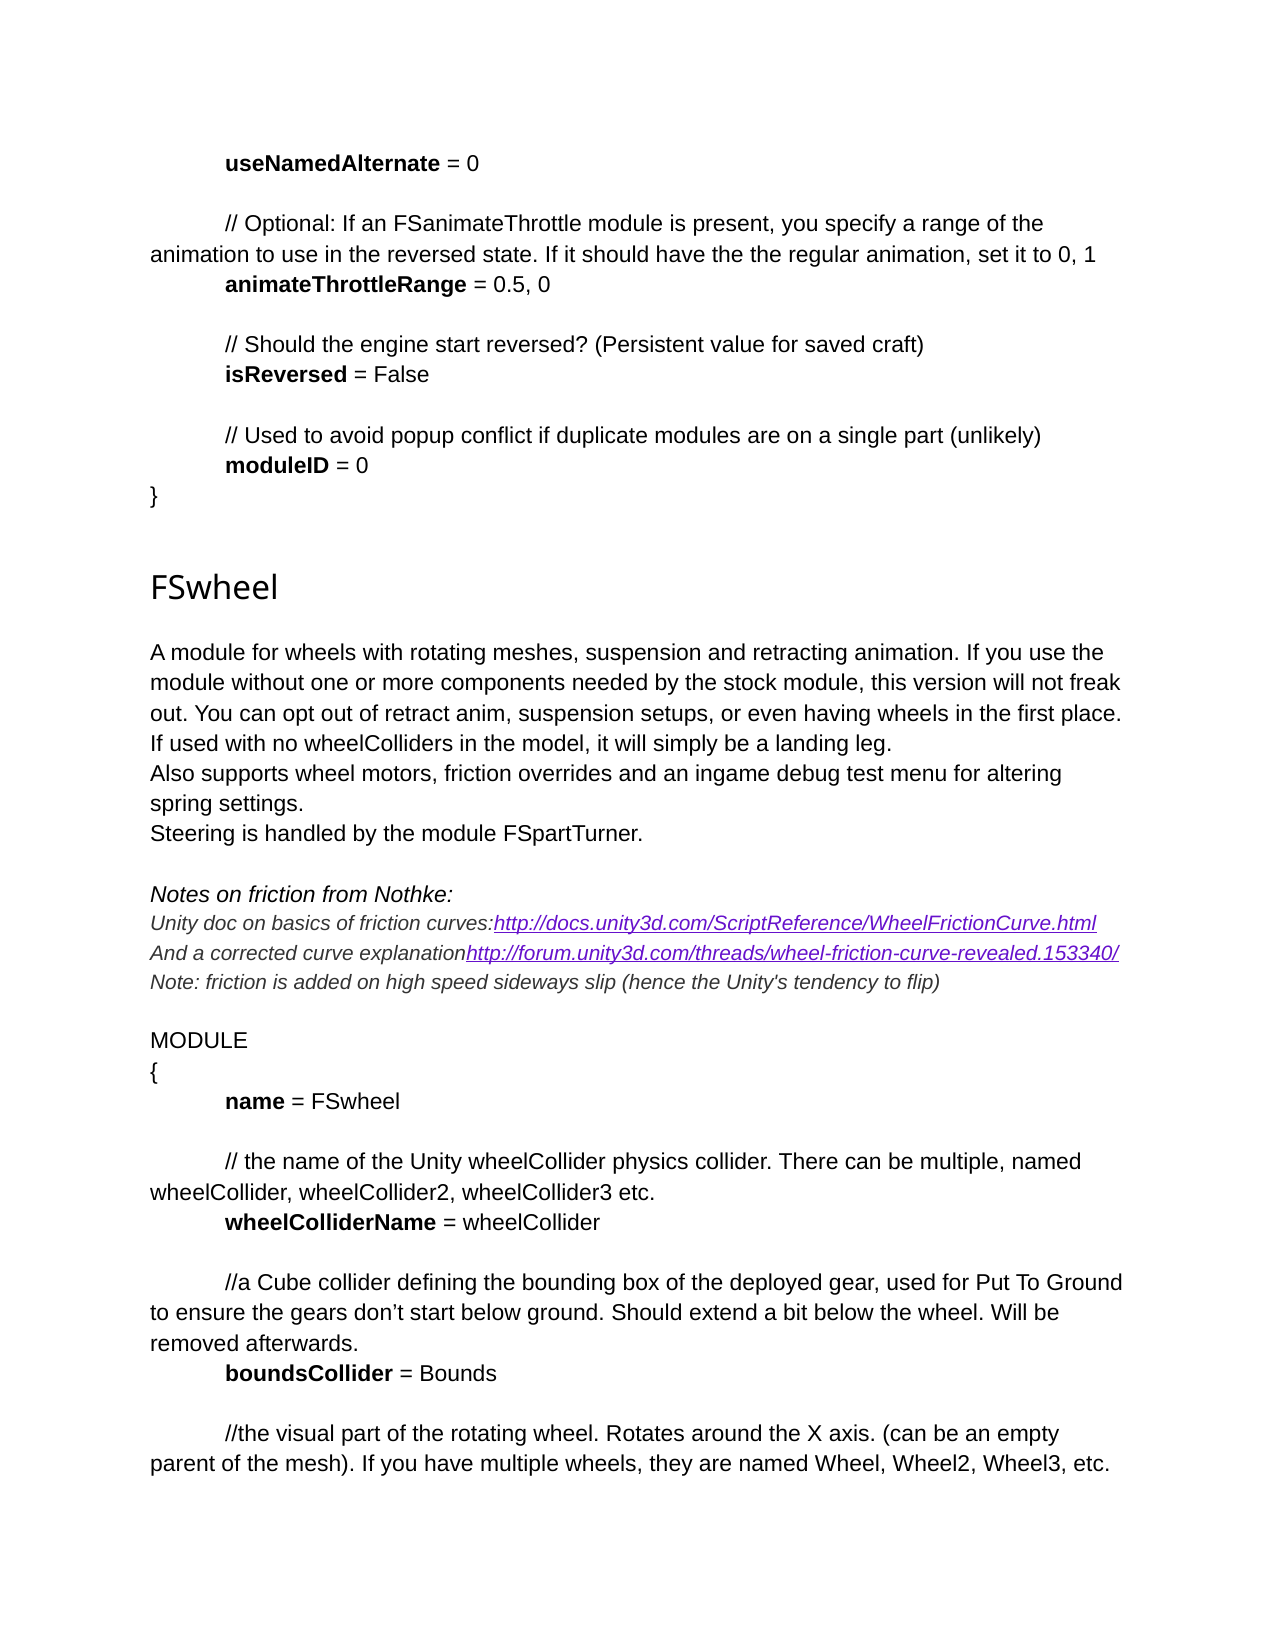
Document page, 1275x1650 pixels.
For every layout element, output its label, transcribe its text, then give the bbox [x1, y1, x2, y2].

text Notes on friction from Nothke: [150, 881, 1125, 907]
text //the visual part of the rotating wheel. Rotates around the X axis. (can be an empty parent of the mesh). If you have multiple wheels, they are named Wheel, Wheel2, Wheel3, etc. [150, 1420, 1125, 1477]
text // the name of the Unity wheelCollider physics collider. There can be multiple, named wheelCollider, wheelCollider2, wheelCollider3 etc. [150, 1148, 1125, 1205]
text boundsCollider = Bounds [150, 1360, 1125, 1386]
text animateThrottleRange = 0.5, 0 [150, 271, 1125, 297]
text isReversed = False [150, 361, 1125, 388]
text useNamedAlternate = 0 [150, 150, 1125, 176]
text //a Cube collider defining the bounding box of the deployed gear, used for Put To Ground to ensure the gears don’t start below ground. Should extend a bit below the wheel. Will be removed afterwards. [150, 1269, 1125, 1356]
subtitle FSwheel [150, 563, 1125, 609]
text } [150, 482, 1125, 509]
text moduleID = 0 [150, 452, 1125, 478]
text Note: friction is added on high speed sideways slip (hence the Unity's tendency to flip) [150, 970, 1125, 994]
text MODULE [150, 1027, 1125, 1054]
text // Should the engine start reversed? (Persistent value for saved craft) [150, 331, 1125, 358]
text // Optional: If an FSanimateThrottle module is present, you specify a range of the animation to use in the reversed state. If it should have the the regular animation, set it to 0, 1 [150, 210, 1125, 267]
text And a corrected curve explanationhttp://forum.unity3d.com/threads/wheel-friction-curve-revealed.153340/ [150, 940, 1125, 964]
text { [150, 1058, 1125, 1084]
text Also supports wheel motors, friction overrides and an ingame debug test menu for altering spring settings. [150, 760, 1125, 817]
text Unity doc on basics of friction curves:http://docs.unity3d.com/ScriptReference/WheelFrictionCurve.html [150, 911, 1125, 935]
text name = FSwheel [150, 1088, 1125, 1114]
text A module for wheels with rotating meshes, suspension and retracting animation. If you use the module without one or more components needed by the stock module, this version will not freak out. You can opt out of retract anim, suspension setups, or even having wheels in the first place. If used with no wheelColliders in the model, it will simply be a landing leg. [150, 639, 1125, 756]
text Steering is handled by the module FSpartTurner. [150, 820, 1125, 847]
text wheelColliderName = wheelCollider [150, 1209, 1125, 1235]
text // Used to avoid popup conflict if duplicate modules are on a single part (unlikely) [150, 422, 1125, 448]
